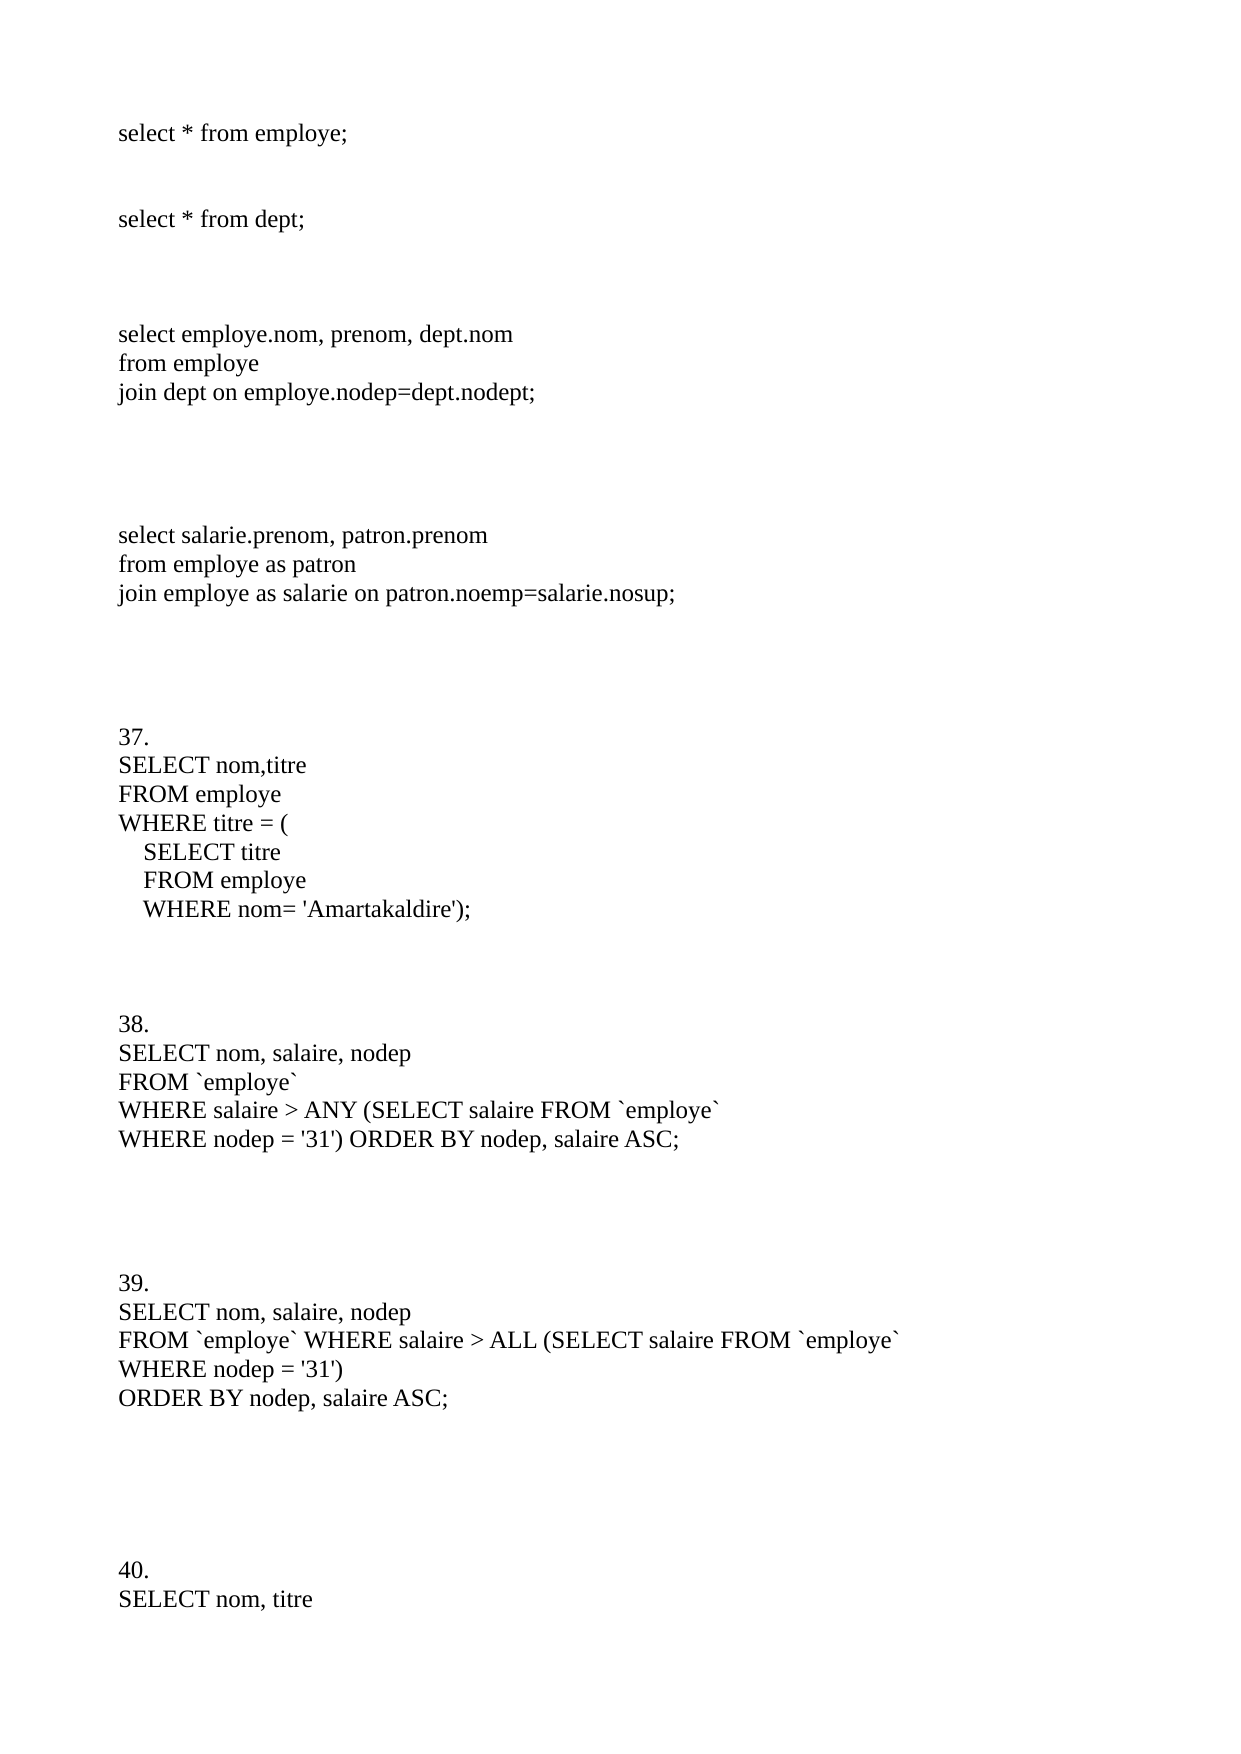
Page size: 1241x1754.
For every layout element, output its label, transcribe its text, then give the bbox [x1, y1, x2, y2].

text select employe.nom, prenom, dept.nom [118, 319, 1122, 348]
text WHERE salaire > ANY (SELECT salaire FROM `employe` [118, 1096, 1122, 1124]
text select * from dept; [118, 204, 1122, 233]
text SELECT nom, salaire, nodep [118, 1038, 1122, 1067]
text WHERE nodep = '31') ORDER BY nodep, salaire ASC; [118, 1124, 1122, 1153]
text FROM employe [118, 866, 1122, 894]
text select * from employe; [118, 118, 1122, 147]
text ORDER BY nodep, salaire ASC; [118, 1383, 1122, 1412]
text from employe as patron [118, 549, 1122, 578]
text 40. [118, 1556, 1122, 1584]
text SELECT nom, salaire, nodep [118, 1297, 1122, 1326]
text WHERE nom= 'Amartakaldire'); [118, 894, 1122, 923]
text join employe as salarie on patron.noemp=salarie.nosup; [118, 578, 1122, 607]
text SELECT nom, titre [118, 1584, 1122, 1613]
text select salarie.prenom, patron.prenom [118, 521, 1122, 549]
text WHERE titre = ( [118, 808, 1122, 837]
text join dept on employe.nodep=dept.nodept; [118, 377, 1122, 406]
text 38. [118, 1009, 1122, 1038]
text SELECT nom,titre [118, 751, 1122, 779]
text WHERE nodep = '31') [118, 1354, 1122, 1383]
text FROM `employe` WHERE salaire > ALL (SELECT salaire FROM `employe` [118, 1326, 1122, 1354]
text FROM employe [118, 779, 1122, 808]
text 39. [118, 1268, 1122, 1297]
text FROM `employe` [118, 1067, 1122, 1096]
text 37. [118, 722, 1122, 751]
text from employe [118, 348, 1122, 377]
text SELECT titre [118, 837, 1122, 866]
